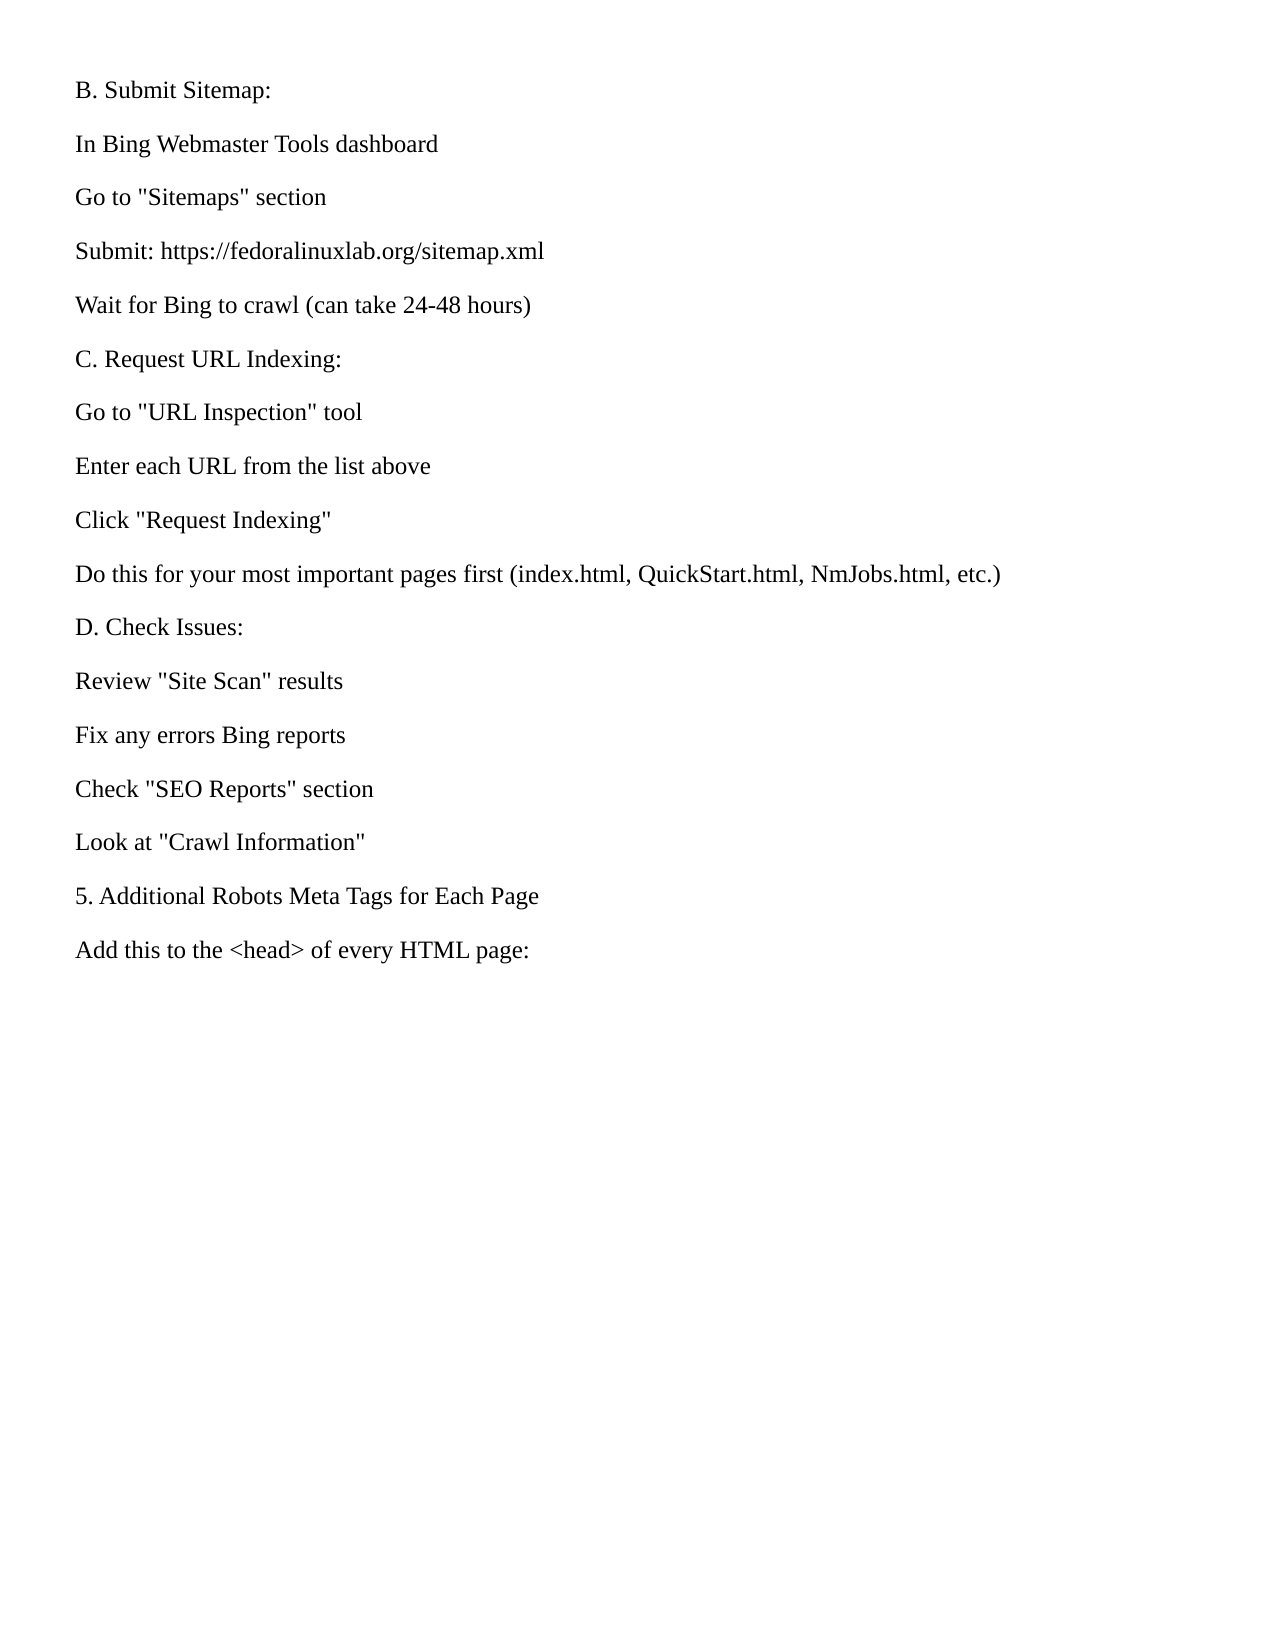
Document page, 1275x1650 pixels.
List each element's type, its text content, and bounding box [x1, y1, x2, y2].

text C. Request URL Indexing: [75, 344, 1200, 372]
text 5. Additional Robots Meta Tags for Each Page [75, 881, 1200, 910]
text Submit: https://fedoralinuxlab.org/sitemap.xml [75, 236, 1200, 265]
text B. Submit Sitemap: [75, 75, 1200, 104]
text Add this to the <head> of every HTML page: [75, 935, 1200, 964]
text Enter each URL from the list above [75, 451, 1200, 480]
text Look at "Crawl Information" [75, 827, 1200, 856]
text Go to "Sitemaps" section [75, 182, 1200, 211]
text Review "Site Scan" results [75, 666, 1200, 695]
text Check "SEO Reports" section [75, 774, 1200, 802]
text Click "Request Indexing" [75, 505, 1200, 534]
text D. Check Issues: [75, 612, 1200, 641]
text In Bing Webmaster Tools dashboard [75, 129, 1200, 157]
text Go to "URL Inspection" tool [75, 397, 1200, 426]
text Wait for Bing to crawl (can take 24-48 hours) [75, 290, 1200, 319]
text Do this for your most important pages first (index.html, QuickStart.html, NmJobs.html, etc.) [75, 559, 1200, 587]
text Fix any errors Bing reports [75, 720, 1200, 749]
